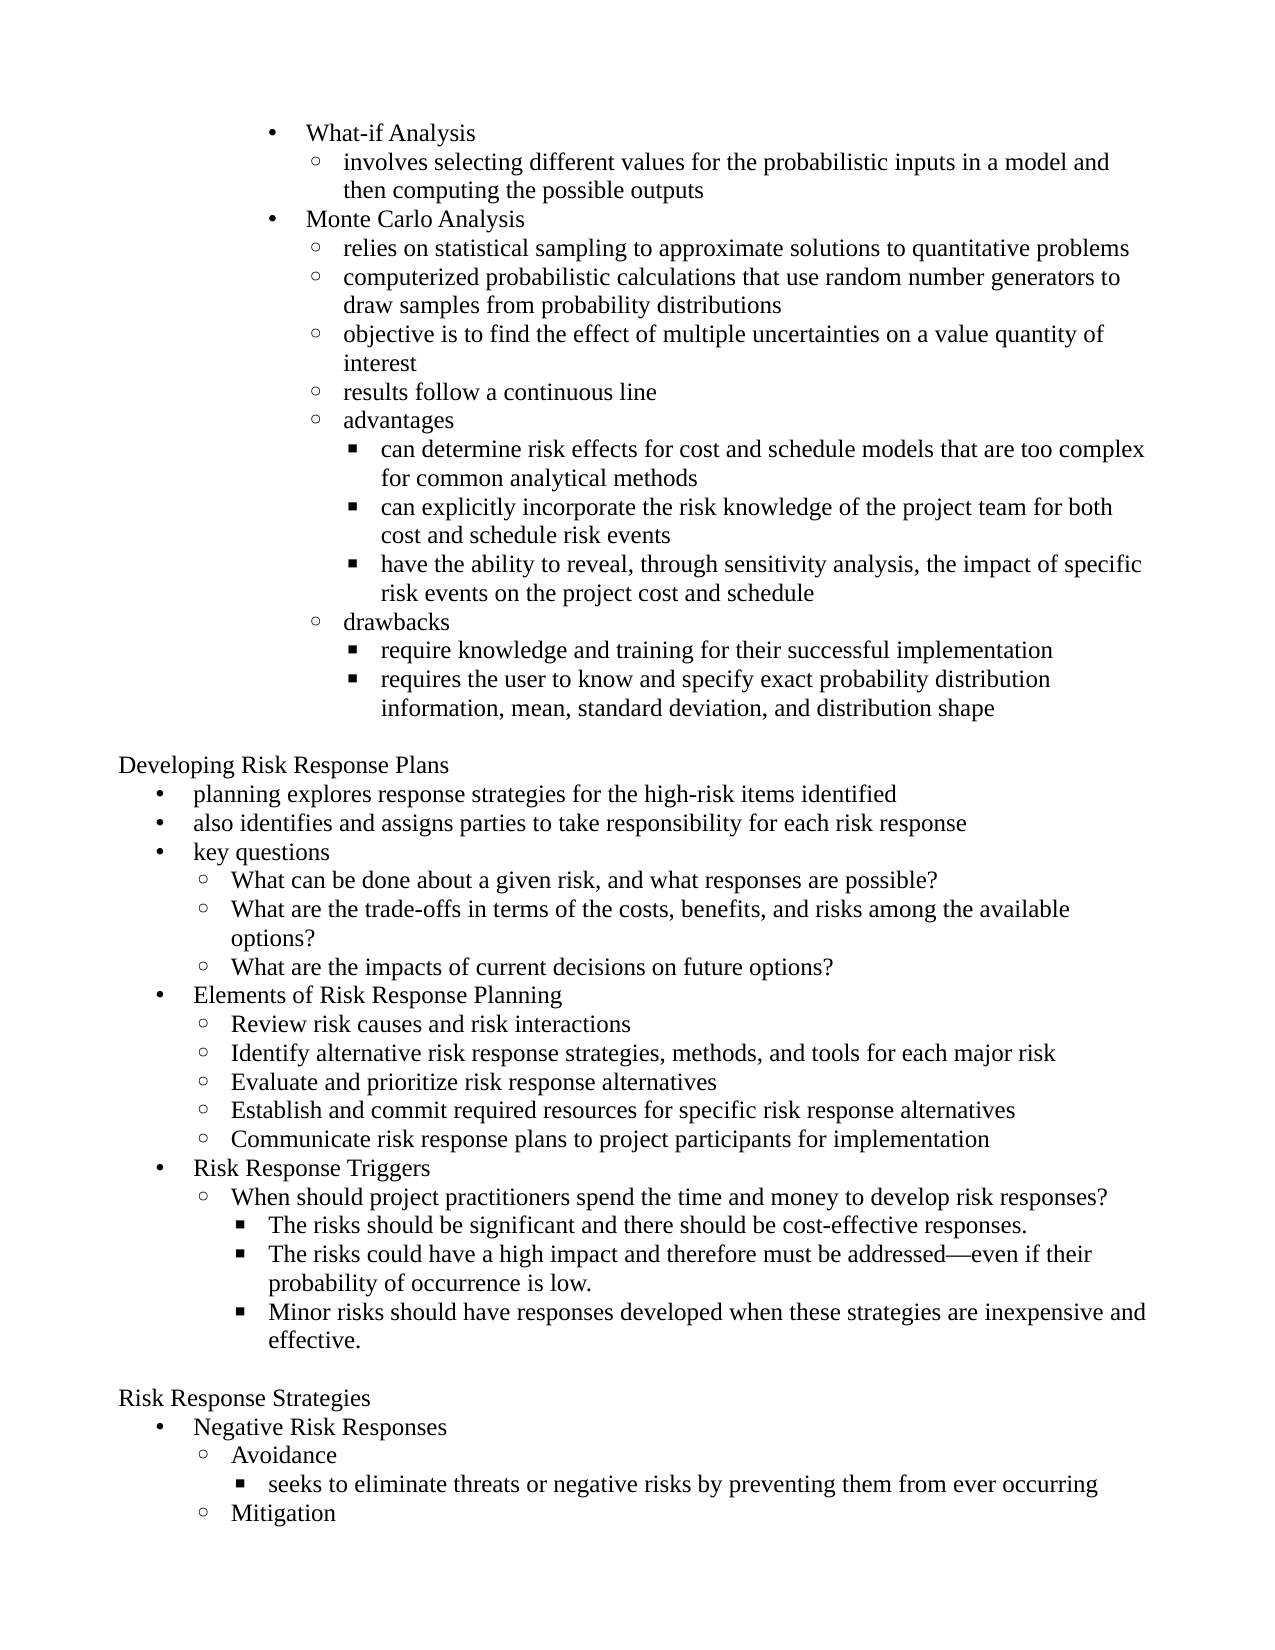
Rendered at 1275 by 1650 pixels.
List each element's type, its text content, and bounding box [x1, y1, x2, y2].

list seeks to eliminate threats or negative risks by preventing them from ever occurring [231, 1469, 1157, 1498]
list Establish and commit required resources for specific risk response alternatives [193, 1096, 1157, 1124]
list When should project practitioners spend the time and money to develop risk responses? [193, 1182, 1157, 1211]
list What are the impacts of current decisions on future options? [193, 952, 1157, 981]
list Monte Carlo Analysis [268, 204, 1157, 233]
list drawbacks [306, 607, 1157, 636]
list computerized probabilistic calculations that use random number generators to draw samples from probability distributions [306, 262, 1157, 319]
list have the ability to reveal, through sensitivity analysis, the impact of specific risk events on the project cost and schedule [343, 549, 1157, 607]
list The risks should be significant and there should be cost-effective responses. [231, 1211, 1157, 1239]
list involves selecting different values for the probabilistic inputs in a model and then computing the possible outputs [306, 147, 1157, 204]
list Avoidance [193, 1441, 1157, 1469]
text Developing Risk Response Plans [118, 751, 1157, 779]
list planning explores response strategies for the high-risk items identified [156, 779, 1157, 808]
list require knowledge and training for their successful implementation [343, 636, 1157, 664]
list Review risk causes and risk interactions [193, 1009, 1157, 1038]
list Communicate risk response plans to project participants for implementation [193, 1124, 1157, 1153]
list results follow a continuous line [306, 377, 1157, 406]
list Risk Response Triggers [156, 1153, 1157, 1182]
list requires the user to know and specify exact probability distribution information, mean, standard deviation, and distribution shape [343, 664, 1157, 722]
list also identifies and assigns parties to take responsibility for each risk response [156, 808, 1157, 837]
list Minor risks should have responses developed when these strategies are inexpensive and effective. [231, 1297, 1157, 1354]
list advantages [306, 406, 1157, 434]
list Evaluate and prioritize risk response alternatives [193, 1067, 1157, 1096]
list Negative Risk Responses [156, 1412, 1157, 1441]
list relies on statistical sampling to approximate solutions to quantitative problems [306, 233, 1157, 262]
list The risks could have a high impact and therefore must be addressed—even if their probability of occurrence is low. [231, 1239, 1157, 1297]
list What are the trade-offs in terms of the costs, benefits, and risks among the available options? [193, 894, 1157, 952]
list What-if Analysis [268, 118, 1157, 147]
list objective is to find the effect of multiple uncertainties on a value quantity of interest [306, 319, 1157, 377]
list Elements of Risk Response Planning [156, 981, 1157, 1009]
list Identify alternative risk response strategies, methods, and tools for each major risk [193, 1038, 1157, 1067]
list What can be done about a given risk, and what responses are possible? [193, 866, 1157, 894]
text Risk Response Strategies [118, 1383, 1157, 1412]
list can determine risk effects for cost and schedule models that are too complex for common analytical methods [343, 434, 1157, 492]
list Mitigation [193, 1498, 1157, 1527]
list key questions [156, 837, 1157, 866]
list can explicitly incorporate the risk knowledge of the project team for both cost and schedule risk events [343, 492, 1157, 549]
